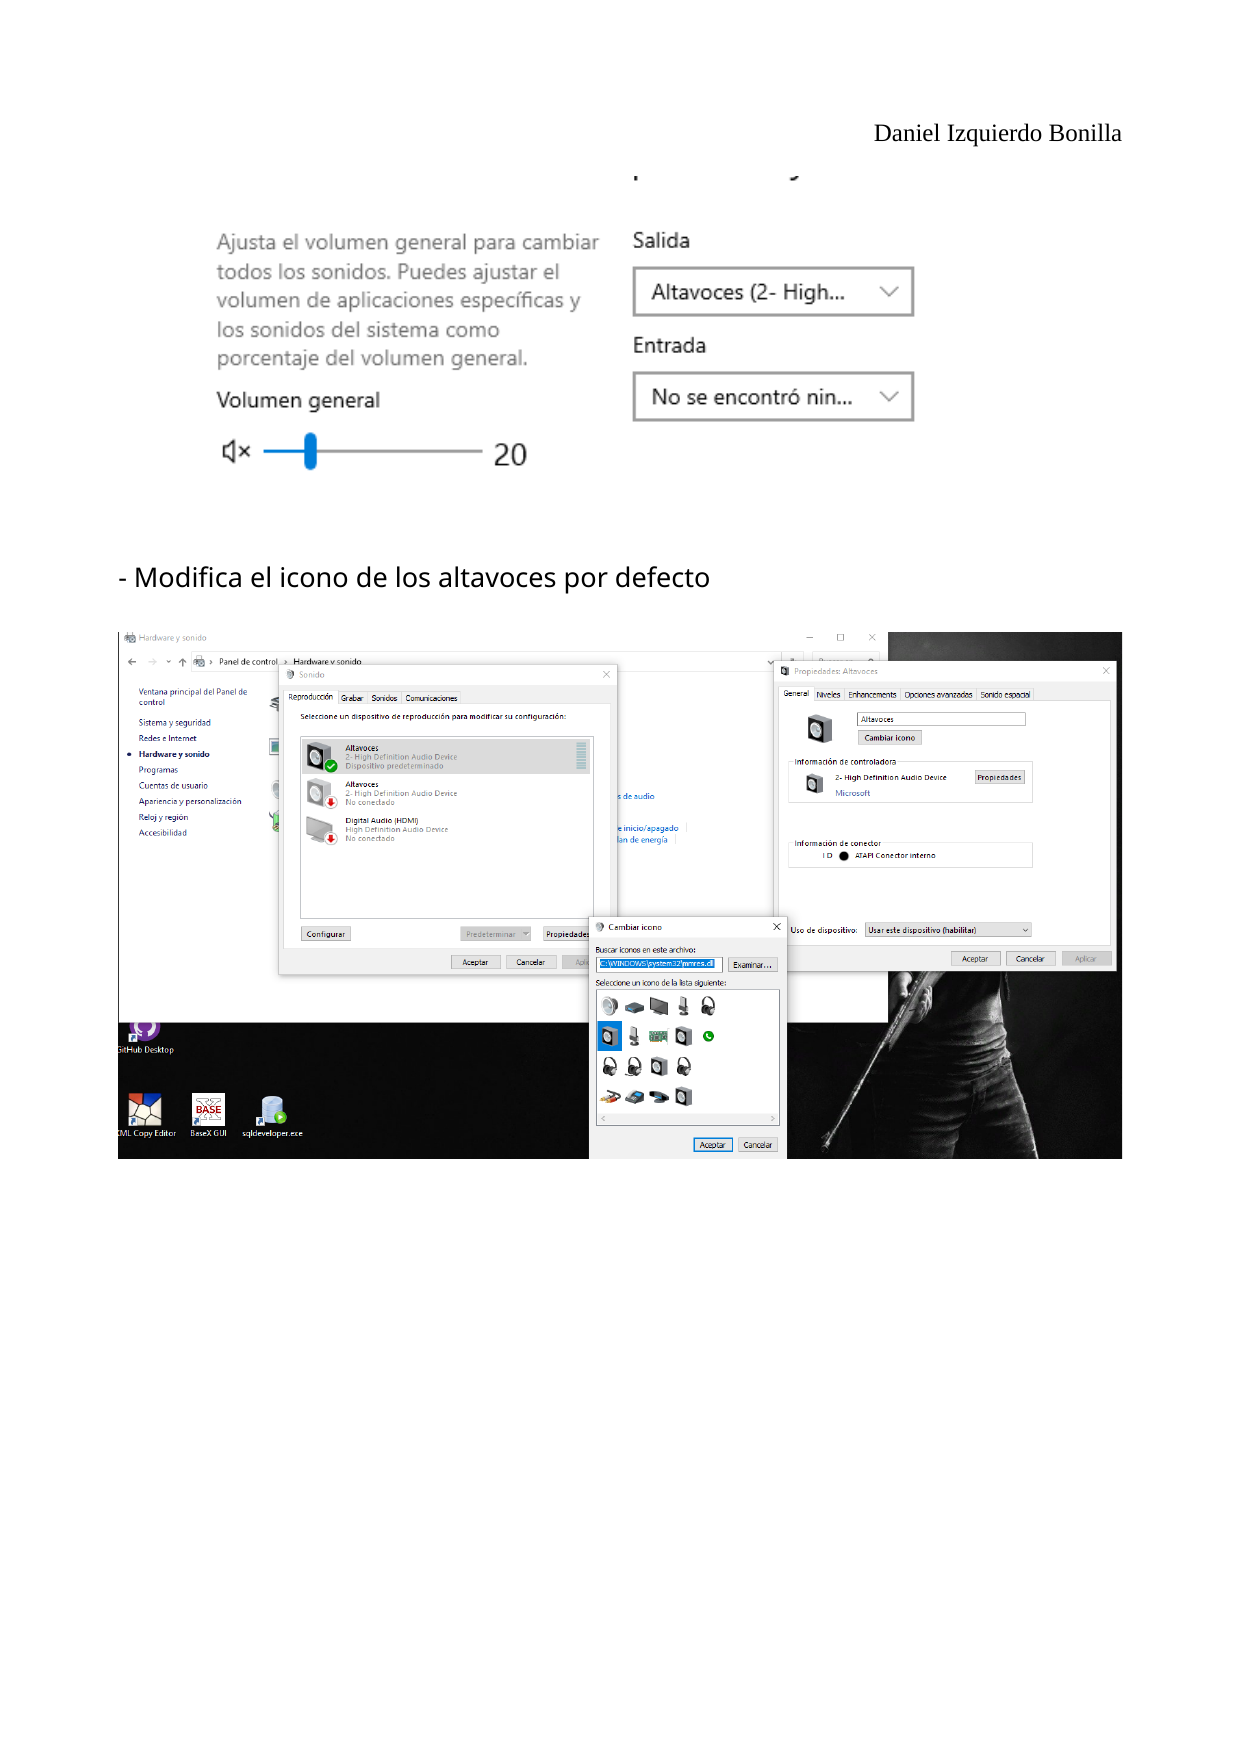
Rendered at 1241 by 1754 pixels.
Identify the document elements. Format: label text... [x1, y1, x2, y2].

picture [181, 176, 1060, 522]
text - Modifica el icono de los altavoces por defecto [118, 558, 1122, 595]
picture [118, 632, 1123, 1159]
